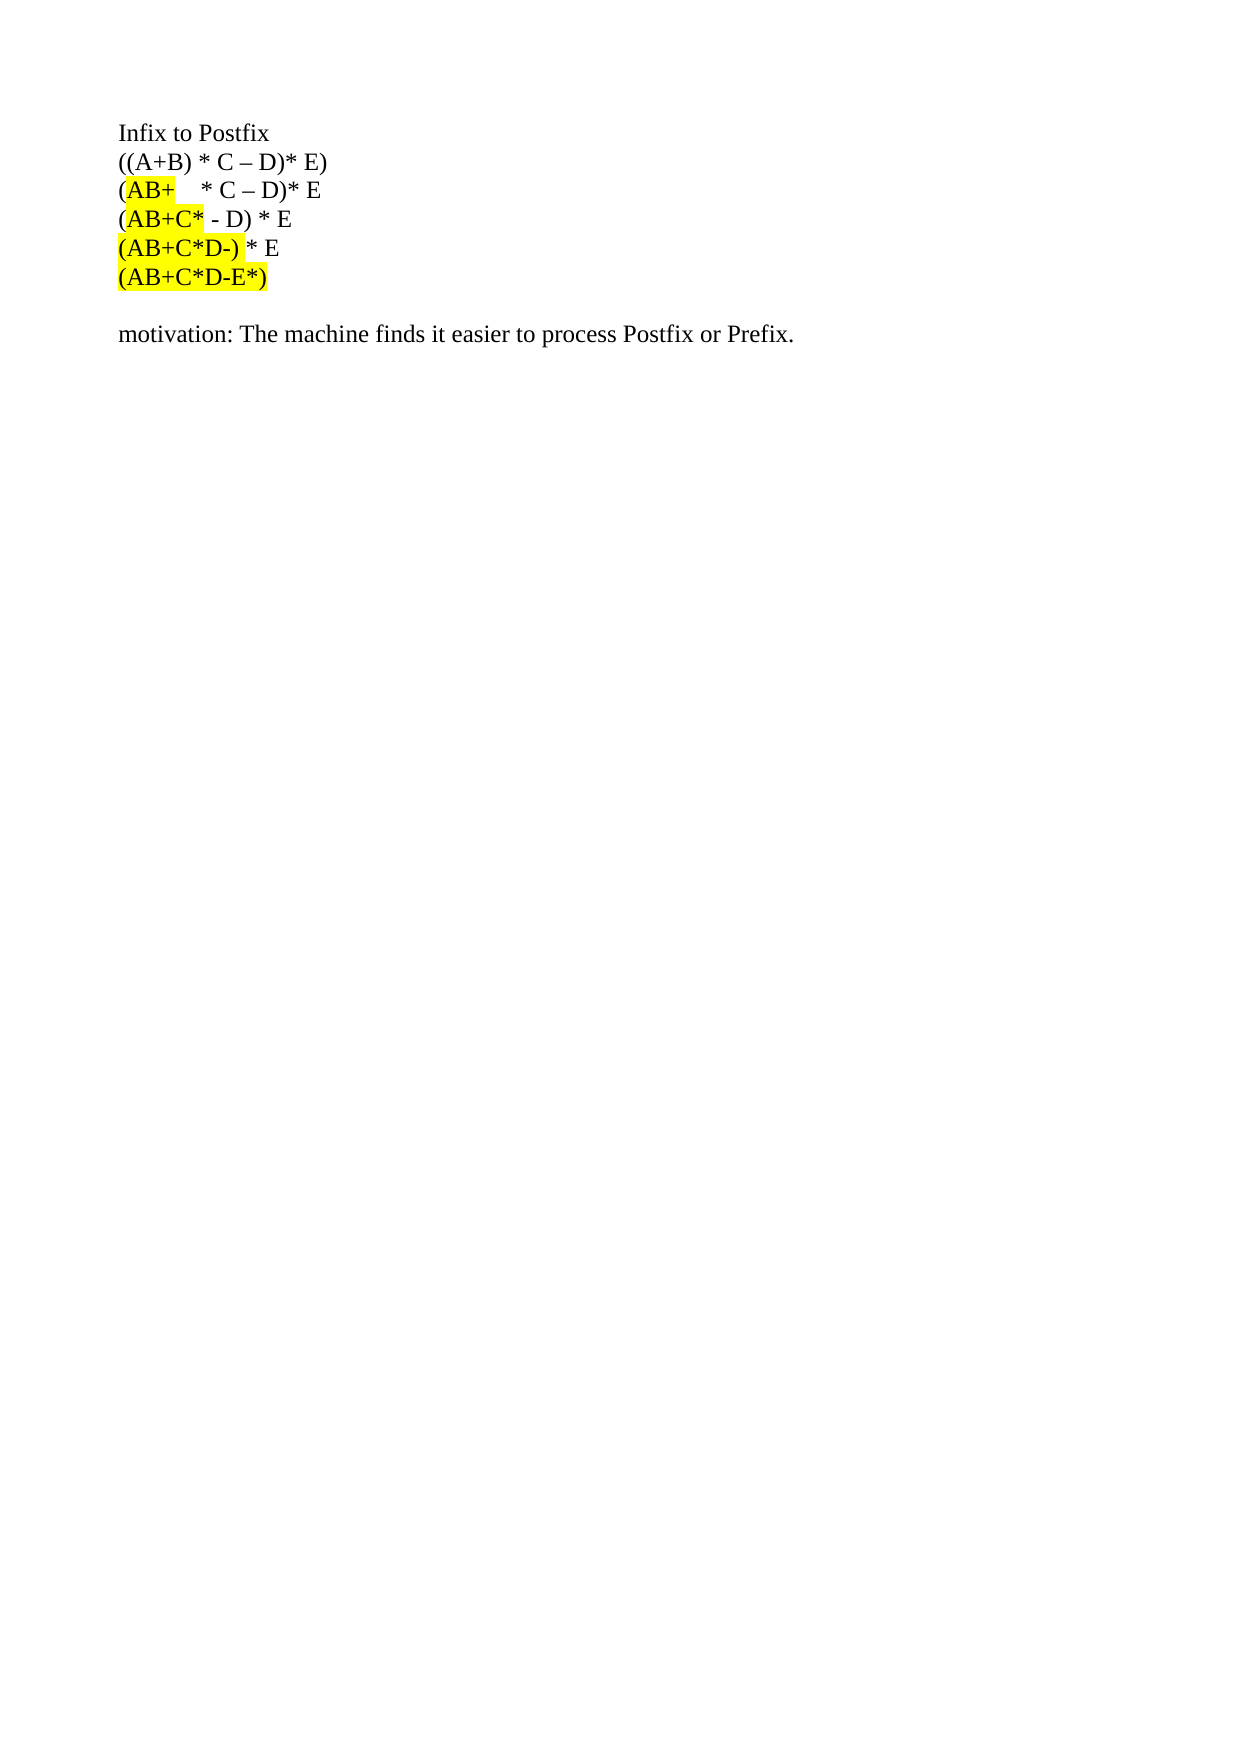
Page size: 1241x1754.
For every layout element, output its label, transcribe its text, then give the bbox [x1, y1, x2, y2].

text Infix to Postfix [118, 118, 1122, 147]
text (AB+ * C – D)* E [118, 176, 1122, 204]
text (AB+C* - D) * E [118, 204, 1122, 233]
text (AB+C*D-) * E [118, 233, 1122, 262]
text motivation: The machine finds it easier to process Postfix or Prefix. [118, 319, 1122, 348]
text ((A+B) * C – D)* E) [118, 147, 1122, 176]
text (AB+C*D-E*) [118, 262, 1122, 291]
